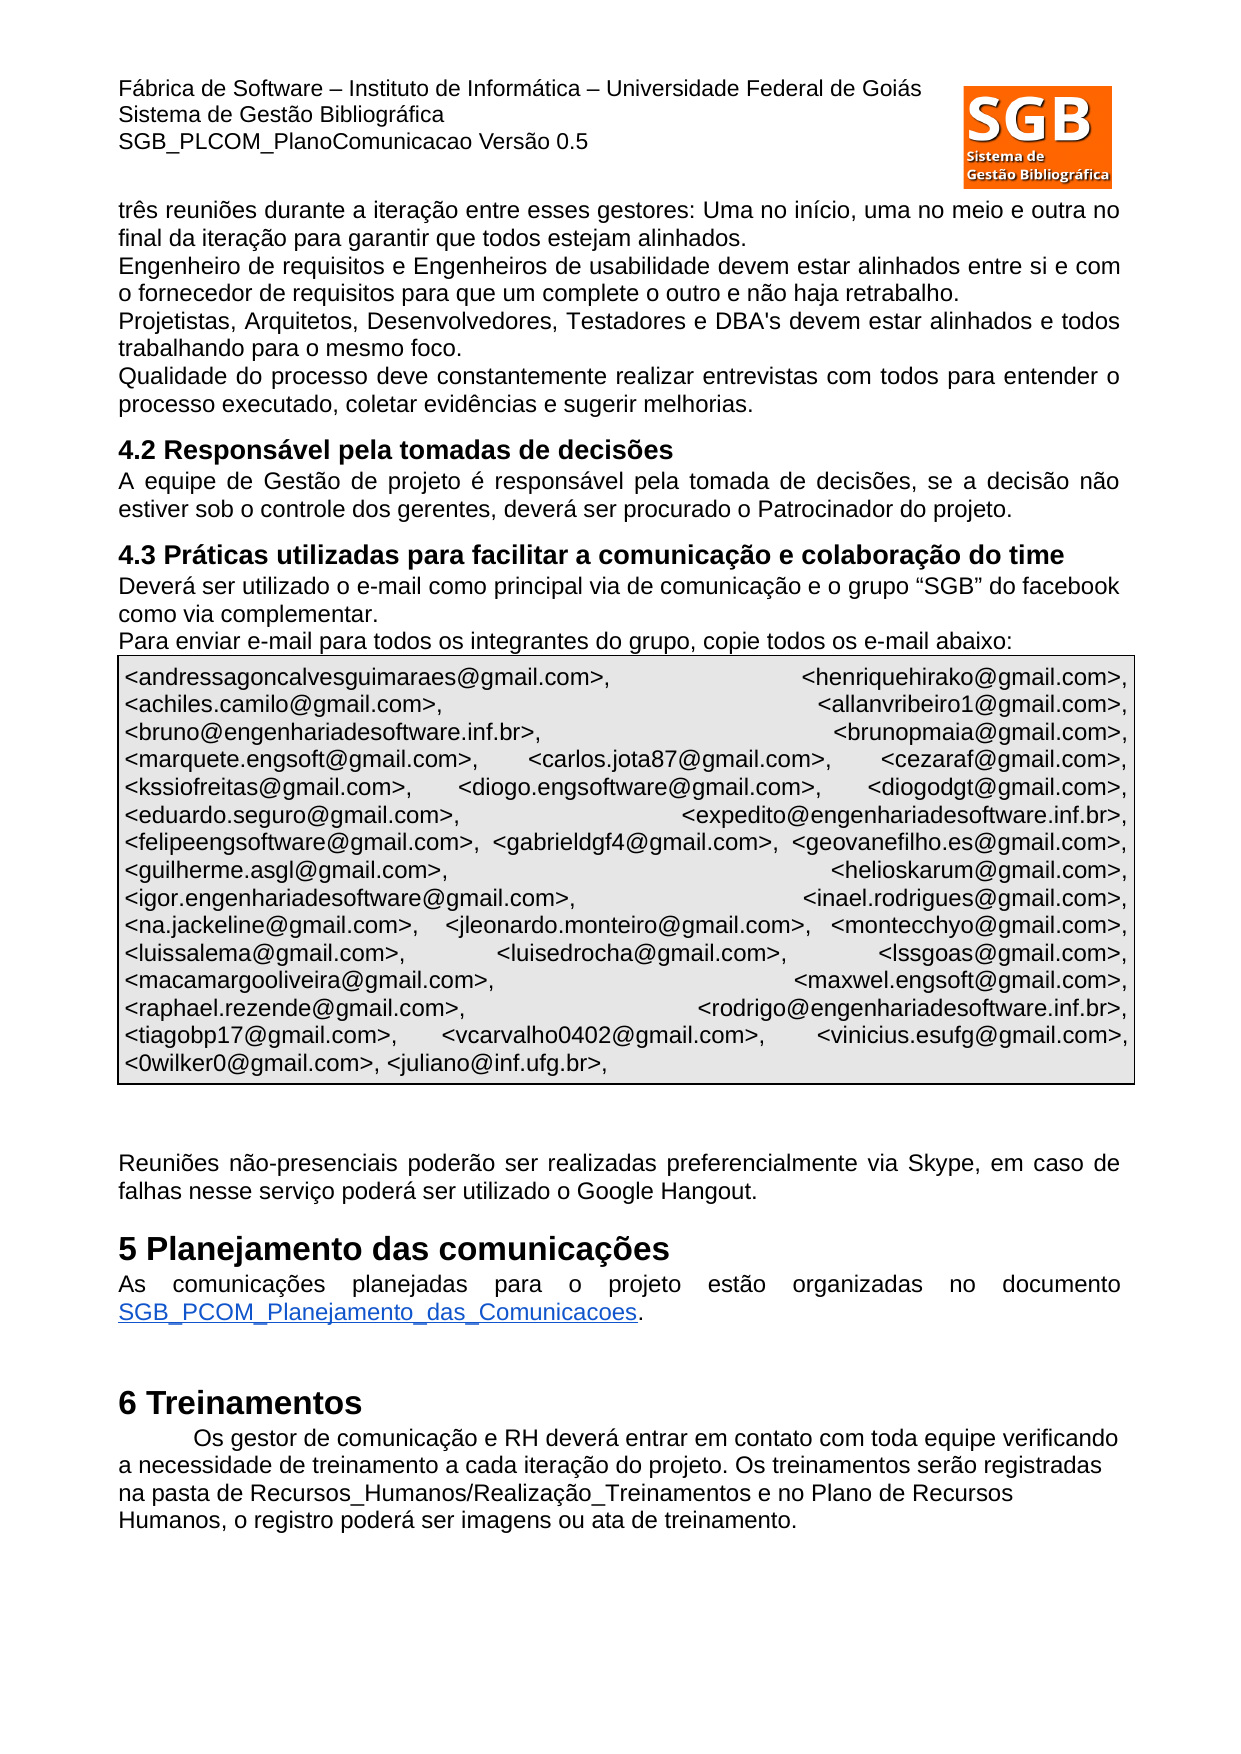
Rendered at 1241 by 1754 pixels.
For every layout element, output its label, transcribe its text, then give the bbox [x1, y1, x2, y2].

text Qualidade do processo deve constantemente realizar entrevistas com todos para entender o processo executado, coletar evidências e sugerir melhorias. [118, 362, 1122, 417]
subtitle 5 Planejamento das comunicações [118, 1229, 1122, 1268]
text Projetistas, Arquitetos, Desenvolvedores, Testadores e DBA's devem estar alinhados e todos trabalhando para o mesmo foco. [118, 307, 1122, 362]
text Deverá ser utilizado o e-mail como principal via de comunicação e o grupo “SGB” do facebook como via complementar. [118, 572, 1122, 627]
text Reuniões não-presenciais poderão ser realizadas preferencialmente via Skype, em caso de falhas nesse serviço poderá ser utilizado o Google Hangout. [118, 1149, 1122, 1204]
subtitle 4.2 Responsável pela tomadas de decisões [118, 434, 1122, 465]
text Para enviar e-mail para todos os integrantes do grupo, copie todos os e-mail abaixo: [118, 627, 1122, 655]
table_header <andressagoncalvesguimaraes@gmail.com>, <henriquehirako@gmail.com>, <achiles.camilo@gmail.com>, <allanvribeiro1@gmail.com>, <bruno@engenhariadesoftware.inf.br>, <brunopmaia@gmail.com>, <marquete.engsoft@gmail.com>, <carlos.jota87@gmail.com>, <cezaraf@gmail.com>, <kssiofreitas@gmail.com>, <diogo.engsoftware@gmail.com>, <diogodgt@gmail.com>, <eduardo.seguro@gmail.com>, <expedito@engenhariadesoftware.inf.br>, <felipeengsoftware@gmail.com>, <gabrieldgf4@gmail.com>, <geovanefilho.es@gmail.com>, <guilherme.asgl@gmail.com>, <helioskarum@gmail.com>, <igor.engenhariadesoftware@gmail.com>, <inael.rodrigues@gmail.com>, <na.jackeline@gmail.com>, <jleonardo.monteiro@gmail.com>, <montecchyo@gmail.com>, <luissalema@gmail.com>, <luisedrocha@gmail.com>, <lssgoas@gmail.com>, <macamargooliveira@gmail.com>, <maxwel.engsoft@gmail.com>, <raphael.rezende@gmail.com>, <rodrigo@engenhariadesoftware.inf.br>, <tiagobp17@gmail.com>, <vcarvalho0402@gmail.com>, <vinicius.esufg@gmail.com>, <0wilker0@gmail.com>, <juliano@inf.ufg.br>, [119, 656, 1134, 1083]
text Engenheiro de requisitos e Engenheiros de usabilidade devem estar alinhados entre si e com o fornecedor de requisitos para que um complete o outro e não haja retrabalho. [118, 252, 1122, 307]
text três reuniões durante a iteração entre esses gestores: Uma no início, uma no meio e outra no final da iteração para garantir que todos estejam alinhados. [118, 196, 1122, 252]
subtitle 4.3 Práticas utilizadas para facilitar a comunicação e colaboração do time [118, 539, 1122, 570]
text Os gestor de comunicação e RH deverá entrar em contato com toda equipe verificando a necessidade de treinamento a cada iteração do projeto. Os treinamentos serão registradas na pasta de Recursos_Humanos/Realização_Treinamentos e no Plano de Recursos Humanos, o registro poderá ser imagens ou ata de treinamento. [118, 1423, 1122, 1534]
text As comunicações planejadas para o projeto estão organizadas no documento SGB_PCOM_Planejamento_das_Comunicacoes. [118, 1270, 1122, 1325]
subtitle 6 Treinamentos [118, 1383, 1122, 1421]
text A equipe de Gestão de projeto é responsável pela tomada de decisões, se a decisão não estiver sob o controle dos gerentes, deverá ser procurado o Patrocinador do projeto. [118, 467, 1122, 522]
